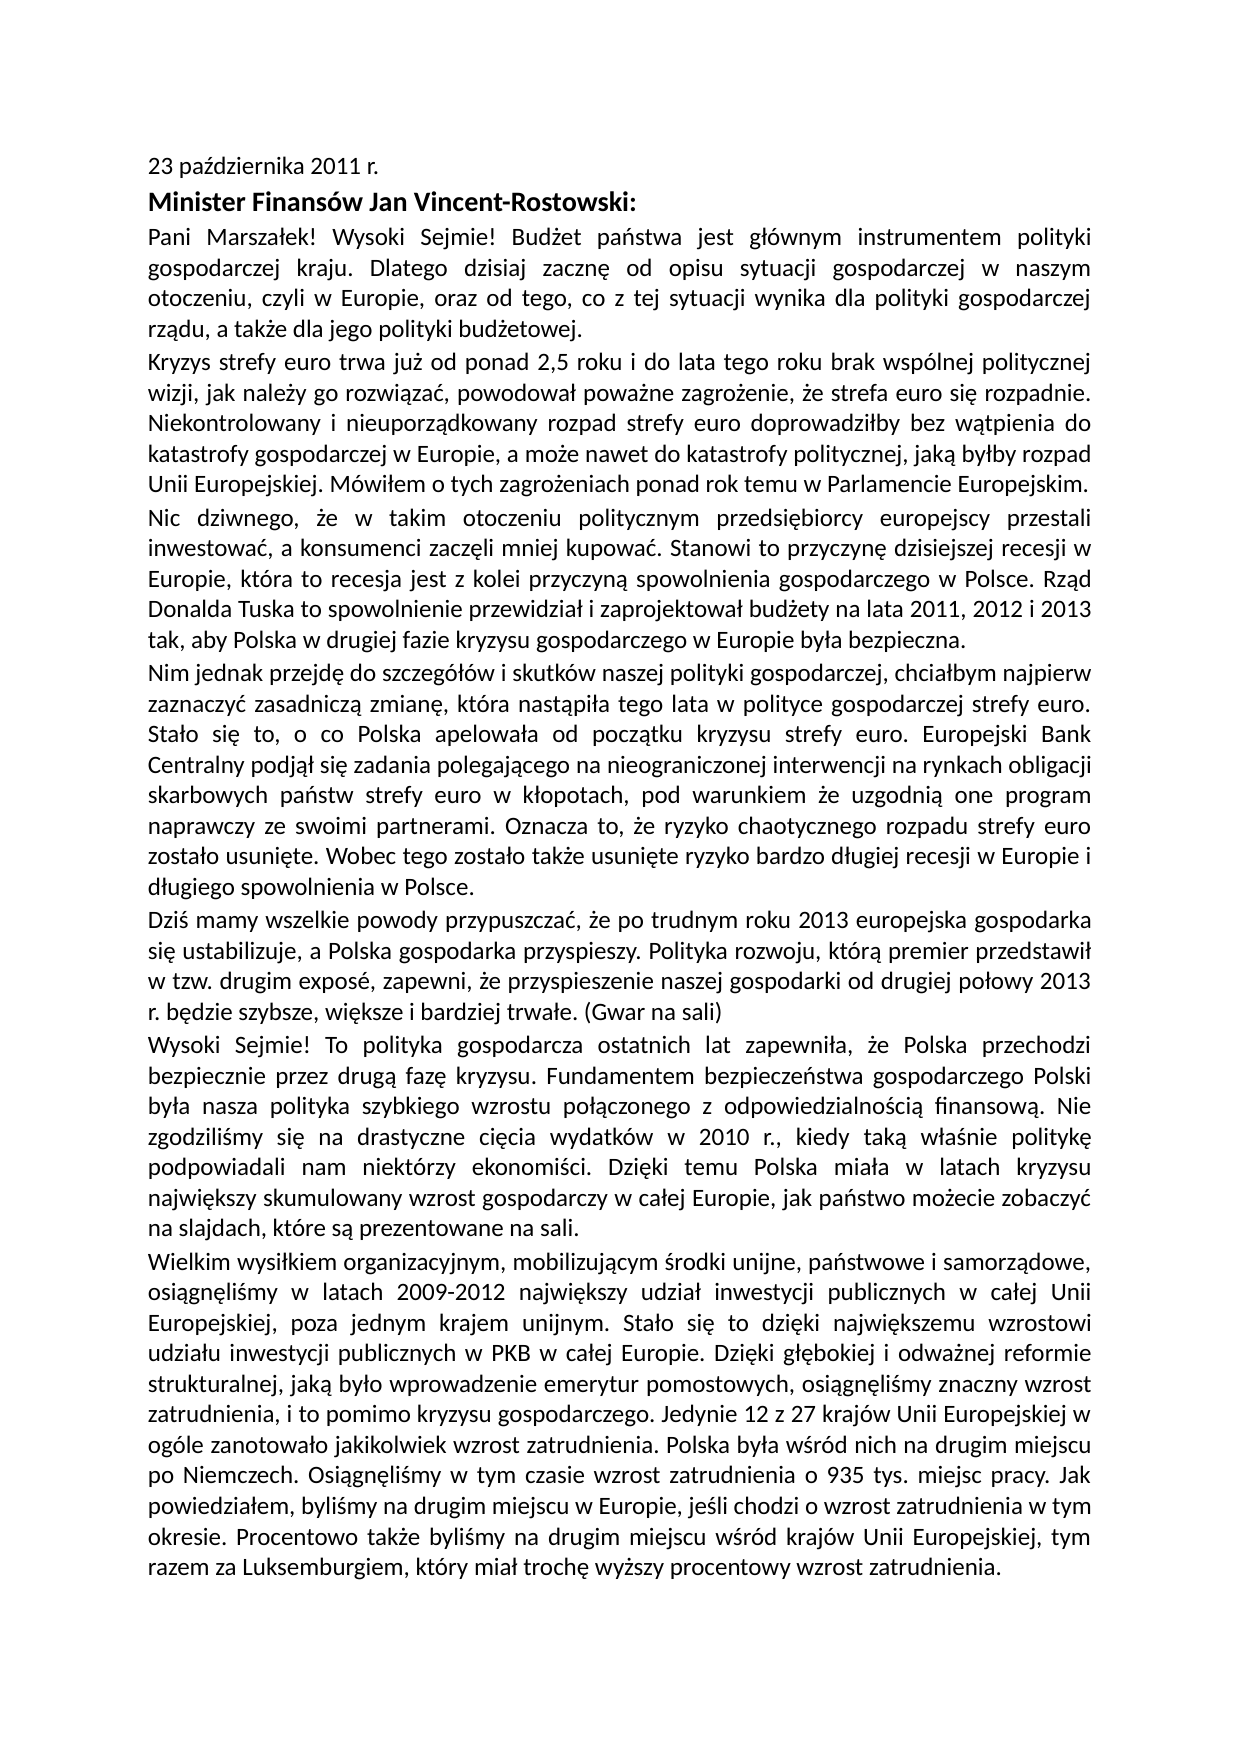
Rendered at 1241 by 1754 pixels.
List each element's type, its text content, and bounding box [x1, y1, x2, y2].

text 23 października 2011 r. [148, 151, 1093, 181]
text Dziś mamy wszelkie powody przypuszczać, że po trudnym roku 2013 europejska gospodarka się ustabilizuje, a Polska gospodarka przyspieszy. Polityka rozwoju, którą premier przedstawił w tzw. drugim exposé, zapewni, że przyspieszenie naszej gospodarki od drugiej połowy 2013 r. będzie szybsze, większe i bardziej trwałe. (Gwar na sali) [148, 904, 1093, 1026]
text Minister Finansów Jan Vincent-Rostowski: [148, 184, 1093, 218]
text Wielkim wysiłkiem organizacyjnym, mobilizującym środki unijne, państwowe i samorządowe, osiągnęliśmy w latach 2009-2012 największy udział inwestycji publicznych w całej Unii Europejskiej, poza jednym krajem unijnym. Stało się to dzięki największemu wzrostowi udziału inwestycji publicznych w PKB w całej Europie. Dzięki głębokiej i odważnej reformie strukturalnej, jaką było wprowadzenie emerytur pomostowych, osiągnęliśmy znaczny wzrost zatrudnienia, i to pomimo kryzysu gospodarczego. Jedynie 12 z 27 krajów Unii Europejskiej w ogóle zanotowało jakikolwiek wzrost zatrudnienia. Polska była wśród nich na drugim miejscu po Niemczech. Osiągnęliśmy w tym czasie wzrost zatrudnienia o 935 tys. miejsc pracy. Jak powiedziałem, byliśmy na drugim miejscu w Europie, jeśli chodzi o wzrost zatrudnienia w tym okresie. Procentowo także byliśmy na drugim miejscu wśród krajów Unii Europejskiej, tym razem za Luksemburgiem, który miał trochę wyższy procentowy wzrost zatrudnienia. [148, 1246, 1093, 1582]
text Nic dziwnego, że w takim otoczeniu politycznym przedsiębiorcy europejscy przestali inwestować, a konsumenci zaczęli mniej kupować. Stanowi to przyczynę dzisiejszej recesji w Europie, która to recesja jest z kolei przyczyną spowolnienia gospodarczego w Polsce. Rząd Donalda Tuska to spowolnienie przewidział i zaprojektował budżety na lata 2011, 2012 i 2013 tak, aby Polska w drugiej fazie kryzysu gospodarczego w Europie była bezpieczna. [148, 502, 1093, 654]
text Kryzys strefy euro trwa już od ponad 2,5 roku i do lata tego roku brak wspólnej politycznej wizji, jak należy go rozwiązać, powodował poważne zagrożenie, że strefa euro się rozpadnie. Niekontrolowany i nieuporządkowany rozpad strefy euro doprowadziłby bez wątpienia do katastrofy gospodarczej w Europie, a może nawet do katastrofy politycznej, jaką byłby rozpad Unii Europejskiej. Mówiłem o tych zagrożeniach ponad rok temu w Parlamencie Europejskim. [148, 346, 1093, 499]
text Wysoki Sejmie! To polityka gospodarcza ostatnich lat zapewniła, że Polska przechodzi bezpiecznie przez drugą fazę kryzysu. Fundamentem bezpieczeństwa gospodarczego Polski była nasza polityka szybkiego wzrostu połączonego z odpowiedzialnością finansową. Nie zgodziliśmy się na drastyczne cięcia wydatków w 2010 r., kiedy taką właśnie politykę podpowiadali nam niektórzy ekonomiści. Dzięki temu Polska miała w latach kryzysu największy skumulowany wzrost gospodarczy w całej Europie, jak państwo możecie zobaczyć na slajdach, które są prezentowane na sali. [148, 1029, 1093, 1243]
text Pani Marszałek! Wysoki Sejmie! Budżet państwa jest głównym instrumentem polityki gospodarczej kraju. Dlatego dzisiaj zacznę od opisu sytuacji gospodarczej w naszym otoczeniu, czyli w Europie, oraz od tego, co z tej sytuacji wynika dla polityki gospodarczej rządu, a także dla jego polityki budżetowej. [148, 221, 1093, 343]
text Nim jednak przejdę do szczegółów i skutków naszej polityki gospodarczej, chciałbym najpierw zaznaczyć zasadniczą zmianę, która nastąpiła tego lata w polityce gospodarczej strefy euro. Stało się to, o co Polska apelowała od początku kryzysu strefy euro. Europejski Bank Centralny podjął się zadania polegającego na nieograniczonej interwencji na rynkach obligacji skarbowych państw strefy euro w kłopotach, pod warunkiem że uzgodnią one program naprawczy ze swoimi partnerami. Oznacza to, że ryzyko chaotycznego rozpadu strefy euro zostało usunięte. Wobec tego zostało także usunięte ryzyko bardzo długiej recesji w Europie i długiego spowolnienia w Polsce. [148, 657, 1093, 901]
